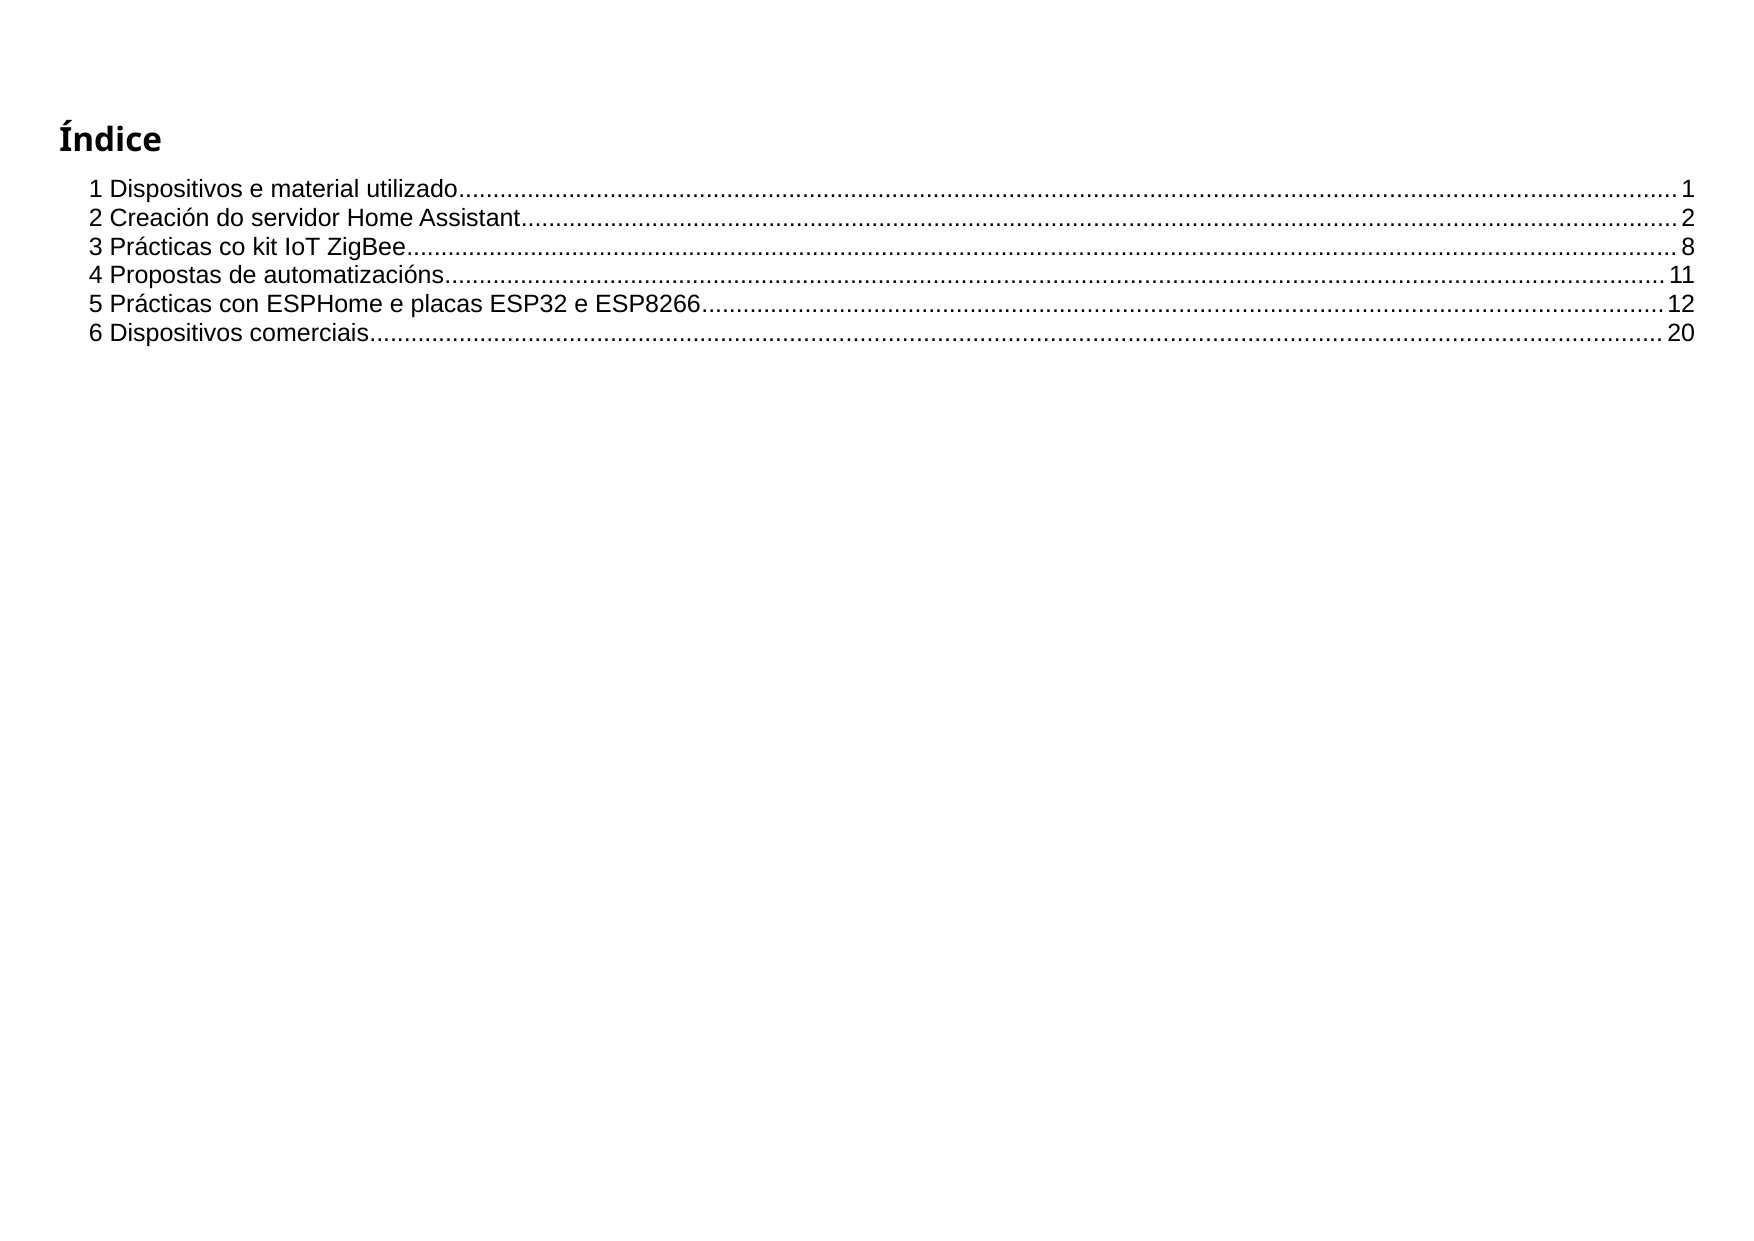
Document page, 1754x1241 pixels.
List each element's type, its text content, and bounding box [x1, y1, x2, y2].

text 2 Creación do servidor Home Assistant 2 [88, 203, 1695, 232]
text 6 Dispositivos comerciais 20 [88, 318, 1695, 347]
text 3 Prácticas co kit IoT ZigBee 8 [88, 232, 1695, 260]
text 4 Propostas de automatizacións 11 [88, 260, 1695, 289]
text 5 Prácticas con ESPHome e placas ESP32 e ESP8266 12 [88, 289, 1695, 318]
text 1 Dispositivos e material utilizado 1 [88, 174, 1695, 203]
subtitle Índice [59, 116, 1695, 162]
